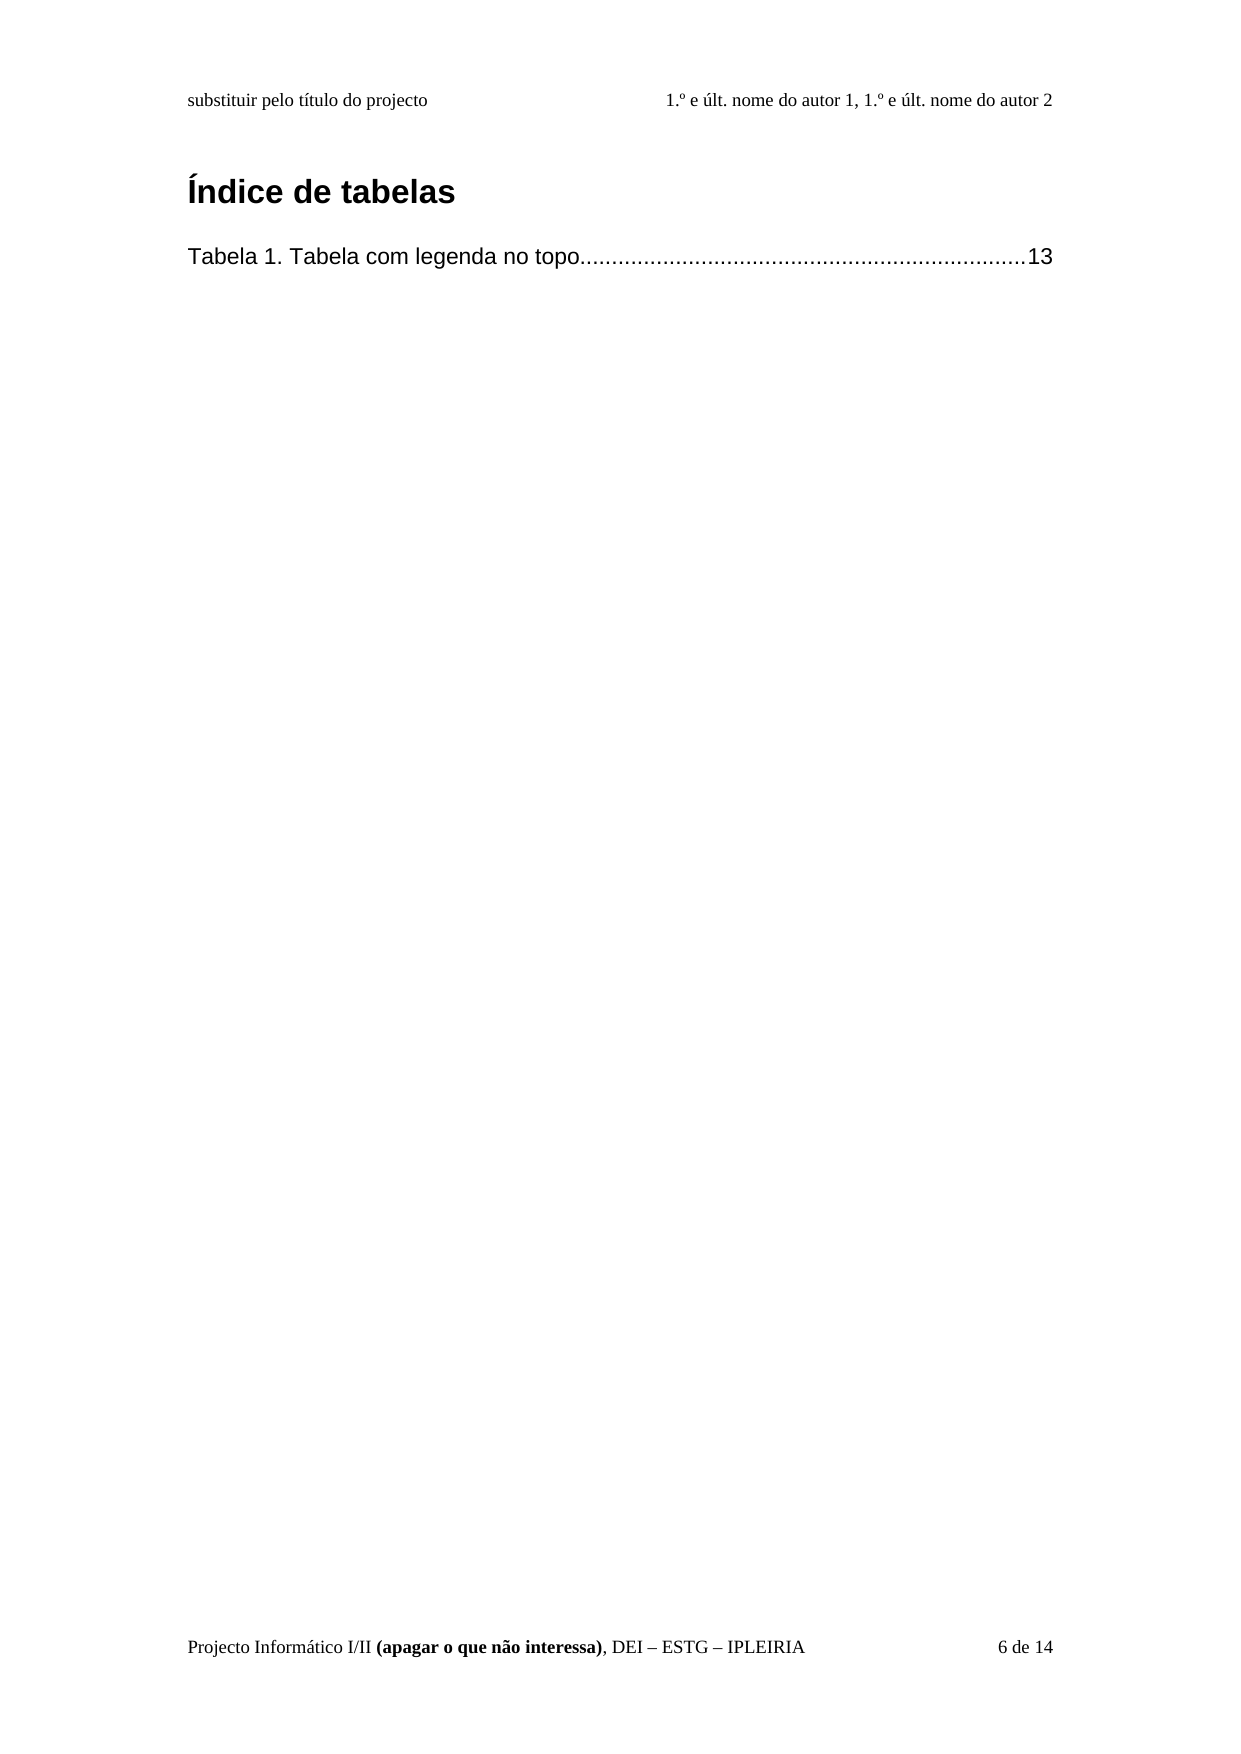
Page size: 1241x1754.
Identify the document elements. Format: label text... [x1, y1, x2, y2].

text Tabela 1. Tabela com legenda no topo 13 [187, 243, 1053, 269]
subtitle Índice de tabelas [187, 172, 1053, 211]
